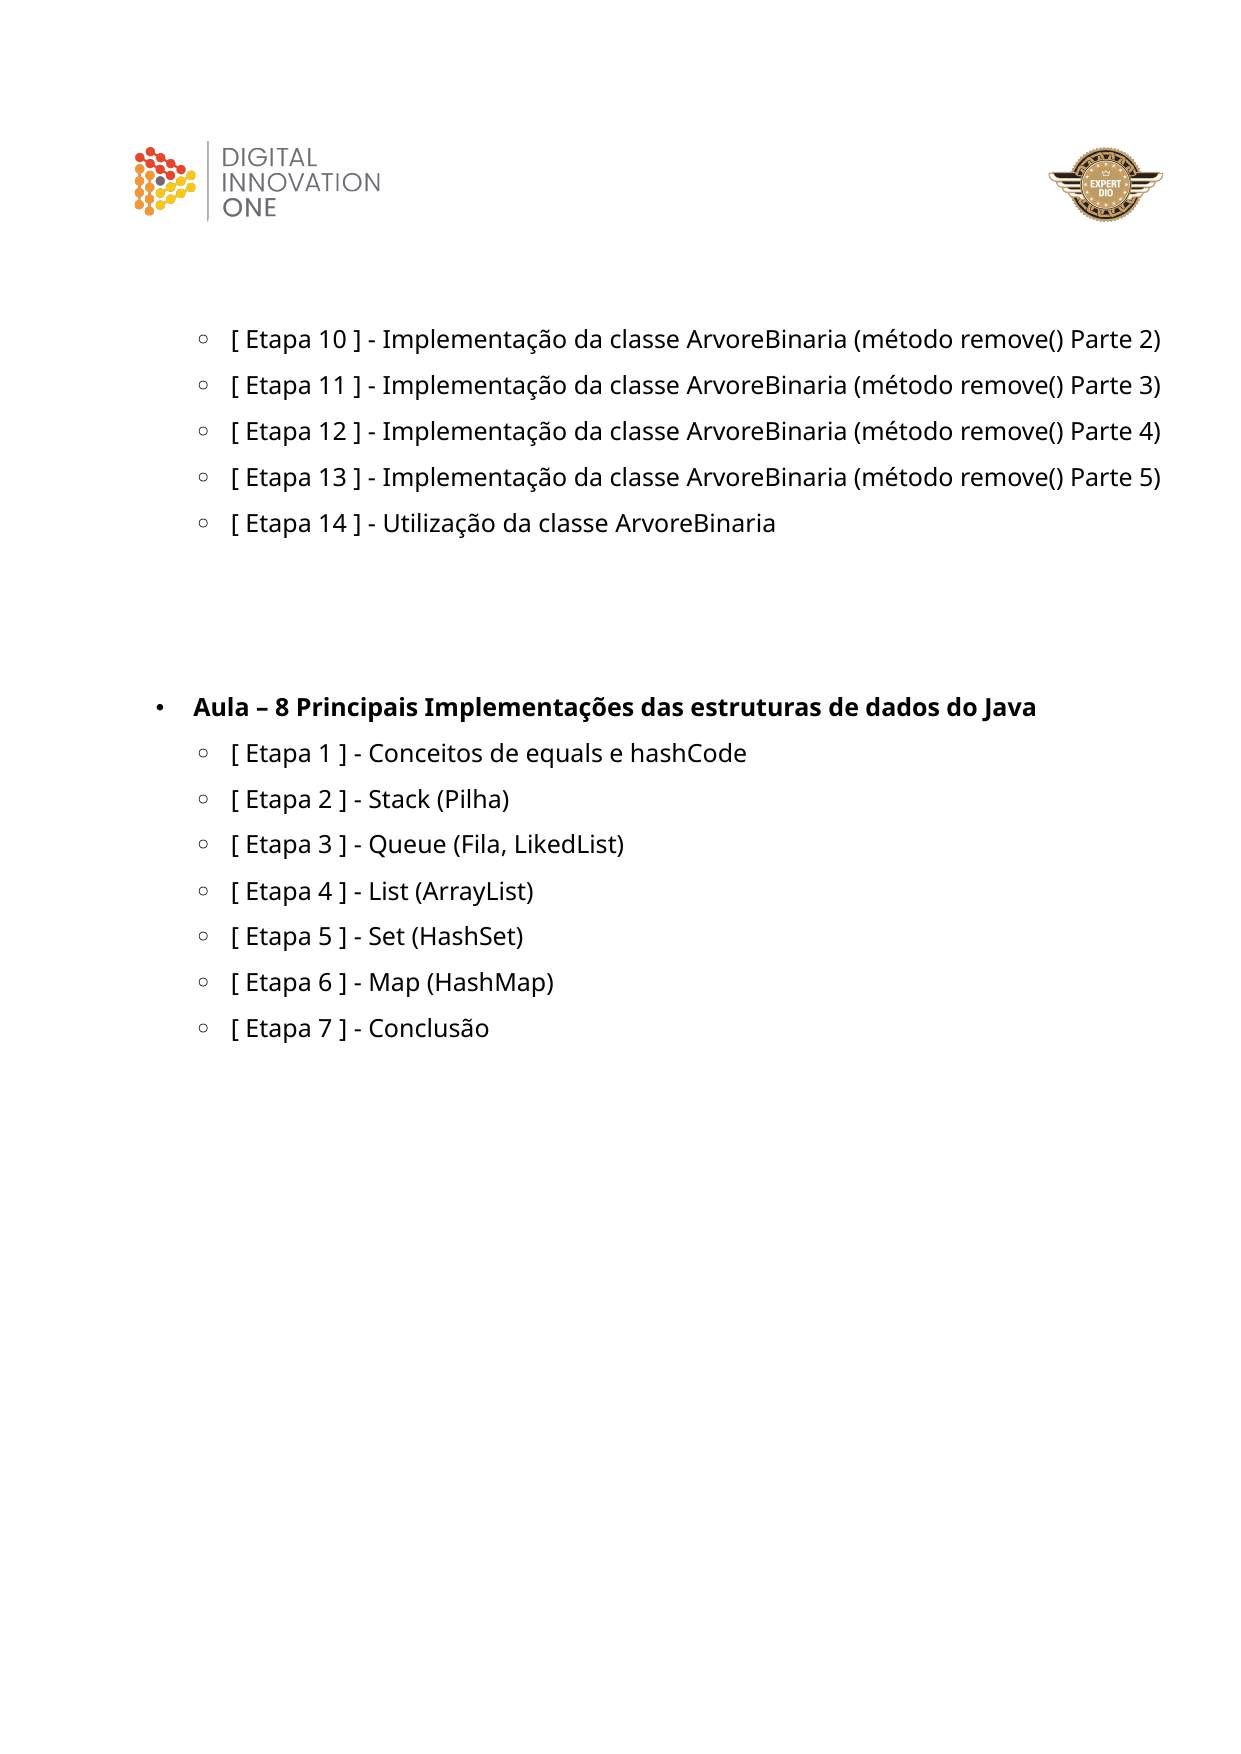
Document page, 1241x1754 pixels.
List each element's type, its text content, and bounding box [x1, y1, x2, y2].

list [ Etapa 4 ] - List (ArrayList) [193, 873, 1187, 907]
list [ Etapa 10 ] - Implementação da classe ArvoreBinaria (método remove() Parte 2) [193, 322, 1187, 356]
list [ Etapa 7 ] - Conclusão [193, 1011, 1187, 1045]
list [ Etapa 3 ] - Queue (Fila, LikedList) [193, 827, 1187, 861]
list [ Etapa 1 ] - Conceitos de equals e hashCode [193, 735, 1187, 769]
list [ Etapa 14 ] - Utilização da classe ArvoreBinaria [193, 506, 1187, 540]
list [ Etapa 6 ] - Map (HashMap) [193, 965, 1187, 999]
list Aula – 8 Principais Implementações das estruturas de dados do Java [156, 689, 1187, 723]
list [ Etapa 13 ] - Implementação da classe ArvoreBinaria (método remove() Parte 5) [193, 460, 1187, 494]
list [ Etapa 2 ] - Stack (Pilha) [193, 781, 1187, 815]
list [ Etapa 11 ] - Implementação da classe ArvoreBinaria (método remove() Parte 3) [193, 368, 1187, 402]
list [ Etapa 5 ] - Set (HashSet) [193, 919, 1187, 953]
picture [118, 132, 397, 230]
picture [1047, 126, 1165, 244]
list [ Etapa 12 ] - Implementação da classe ArvoreBinaria (método remove() Parte 4) [193, 414, 1187, 448]
